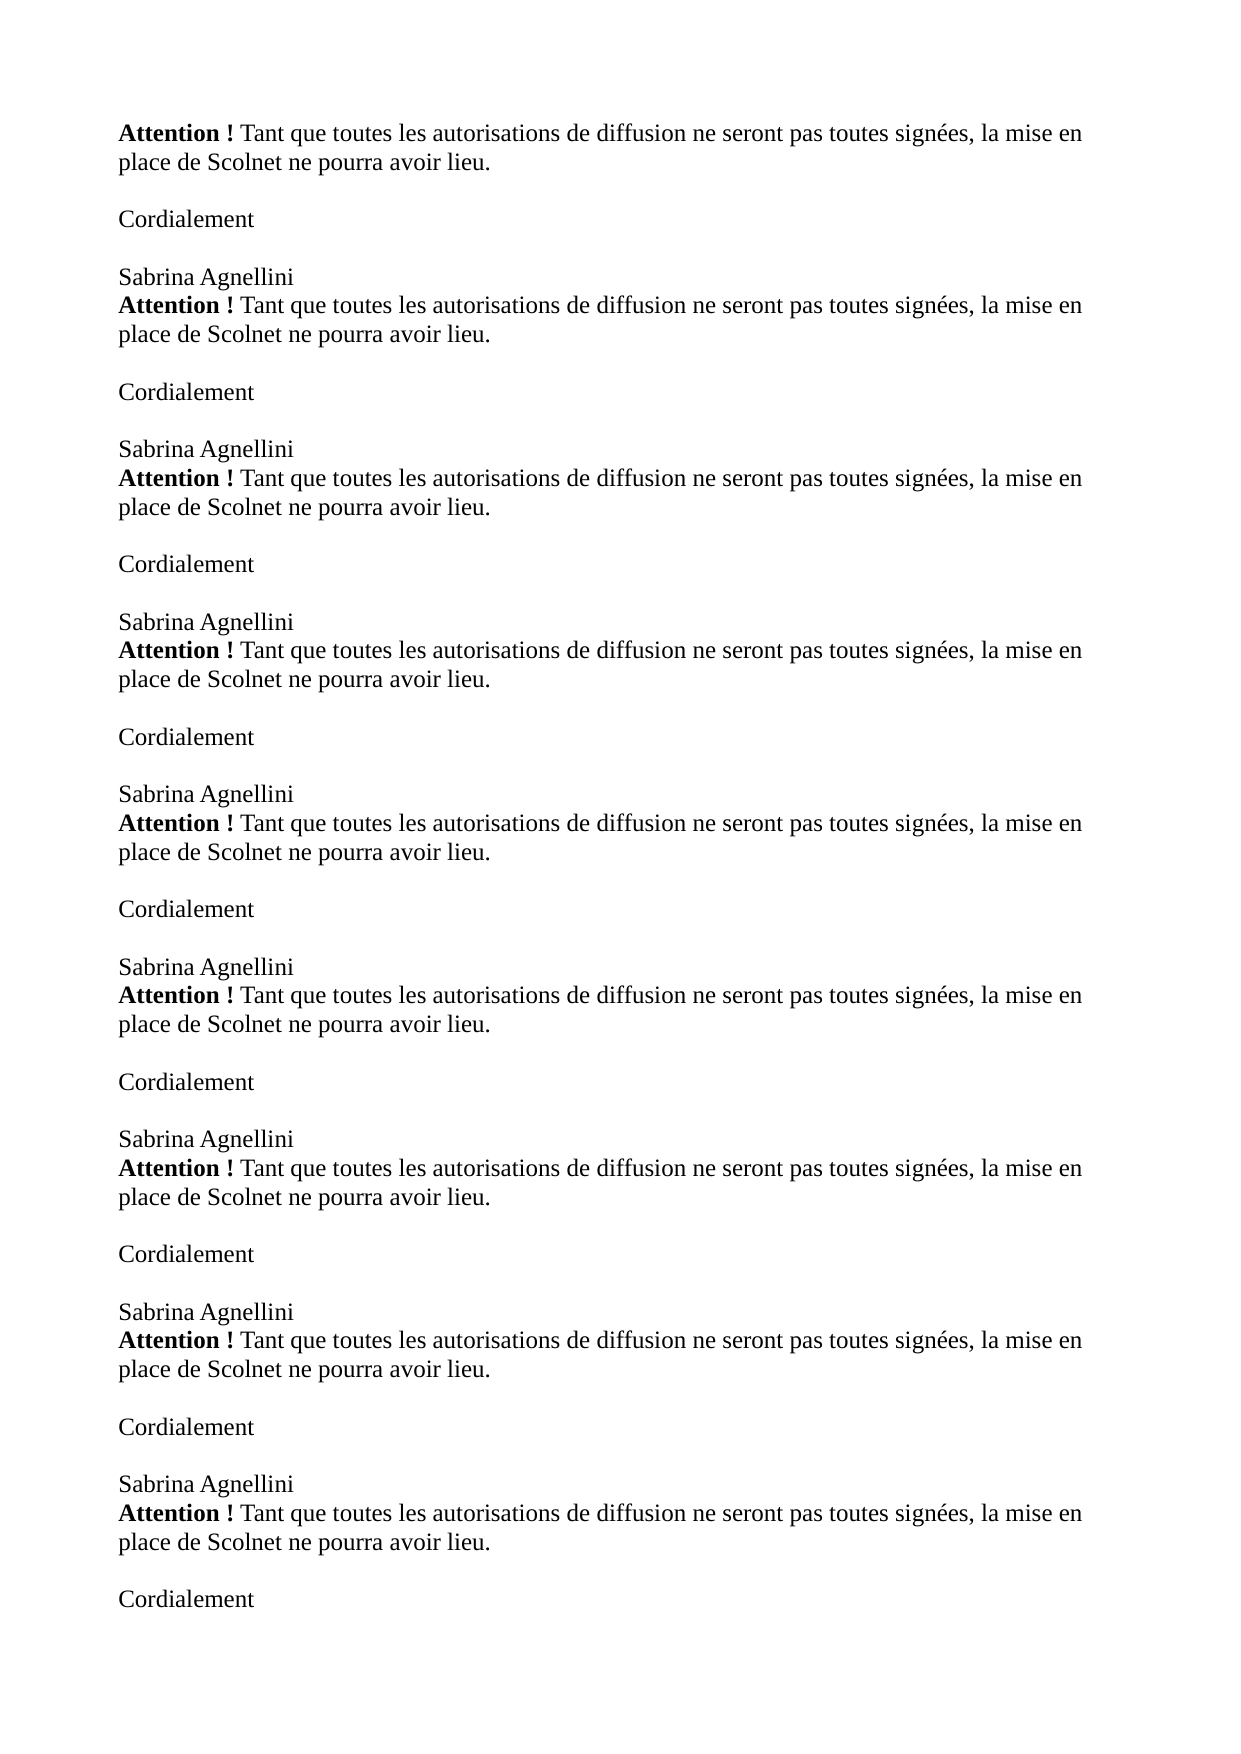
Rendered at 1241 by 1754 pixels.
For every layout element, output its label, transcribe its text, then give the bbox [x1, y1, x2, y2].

text Cordialement [118, 1584, 1122, 1613]
text Sabrina Agnellini [118, 1124, 1122, 1153]
text Cordialement [118, 377, 1122, 406]
text Attention ! Tant que toutes les autorisations de diffusion ne seront pas toutes signées, la mise en place de Scolnet ne pourra avoir lieu. [118, 291, 1122, 348]
text Cordialement [118, 204, 1122, 233]
text Cordialement [118, 894, 1122, 923]
text Cordialement [118, 549, 1122, 578]
text Attention ! Tant que toutes les autorisations de diffusion ne seront pas toutes signées, la mise en place de Scolnet ne pourra avoir lieu. [118, 636, 1122, 693]
text Attention ! Tant que toutes les autorisations de diffusion ne seront pas toutes signées, la mise en place de Scolnet ne pourra avoir lieu. [118, 981, 1122, 1038]
text Sabrina Agnellini [118, 262, 1122, 291]
text Attention ! Tant que toutes les autorisations de diffusion ne seront pas toutes signées, la mise en place de Scolnet ne pourra avoir lieu. [118, 1153, 1122, 1211]
text Sabrina Agnellini [118, 434, 1122, 463]
text Attention ! Tant que toutes les autorisations de diffusion ne seront pas toutes signées, la mise en place de Scolnet ne pourra avoir lieu. [118, 808, 1122, 866]
text Cordialement [118, 1412, 1122, 1441]
text Sabrina Agnellini [118, 779, 1122, 808]
text Sabrina Agnellini [118, 1469, 1122, 1498]
text Sabrina Agnellini [118, 952, 1122, 981]
text Attention ! Tant que toutes les autorisations de diffusion ne seront pas toutes signées, la mise en place de Scolnet ne pourra avoir lieu. [118, 1498, 1122, 1556]
text Attention ! Tant que toutes les autorisations de diffusion ne seront pas toutes signées, la mise en place de Scolnet ne pourra avoir lieu. [118, 463, 1122, 521]
text Sabrina Agnellini [118, 1297, 1122, 1326]
text Cordialement [118, 1067, 1122, 1096]
text Sabrina Agnellini [118, 607, 1122, 636]
text Cordialement [118, 1239, 1122, 1268]
text Attention ! Tant que toutes les autorisations de diffusion ne seront pas toutes signées, la mise en place de Scolnet ne pourra avoir lieu. [118, 1326, 1122, 1383]
text Attention ! Tant que toutes les autorisations de diffusion ne seront pas toutes signées, la mise en place de Scolnet ne pourra avoir lieu. [118, 118, 1122, 176]
text Cordialement [118, 722, 1122, 751]
